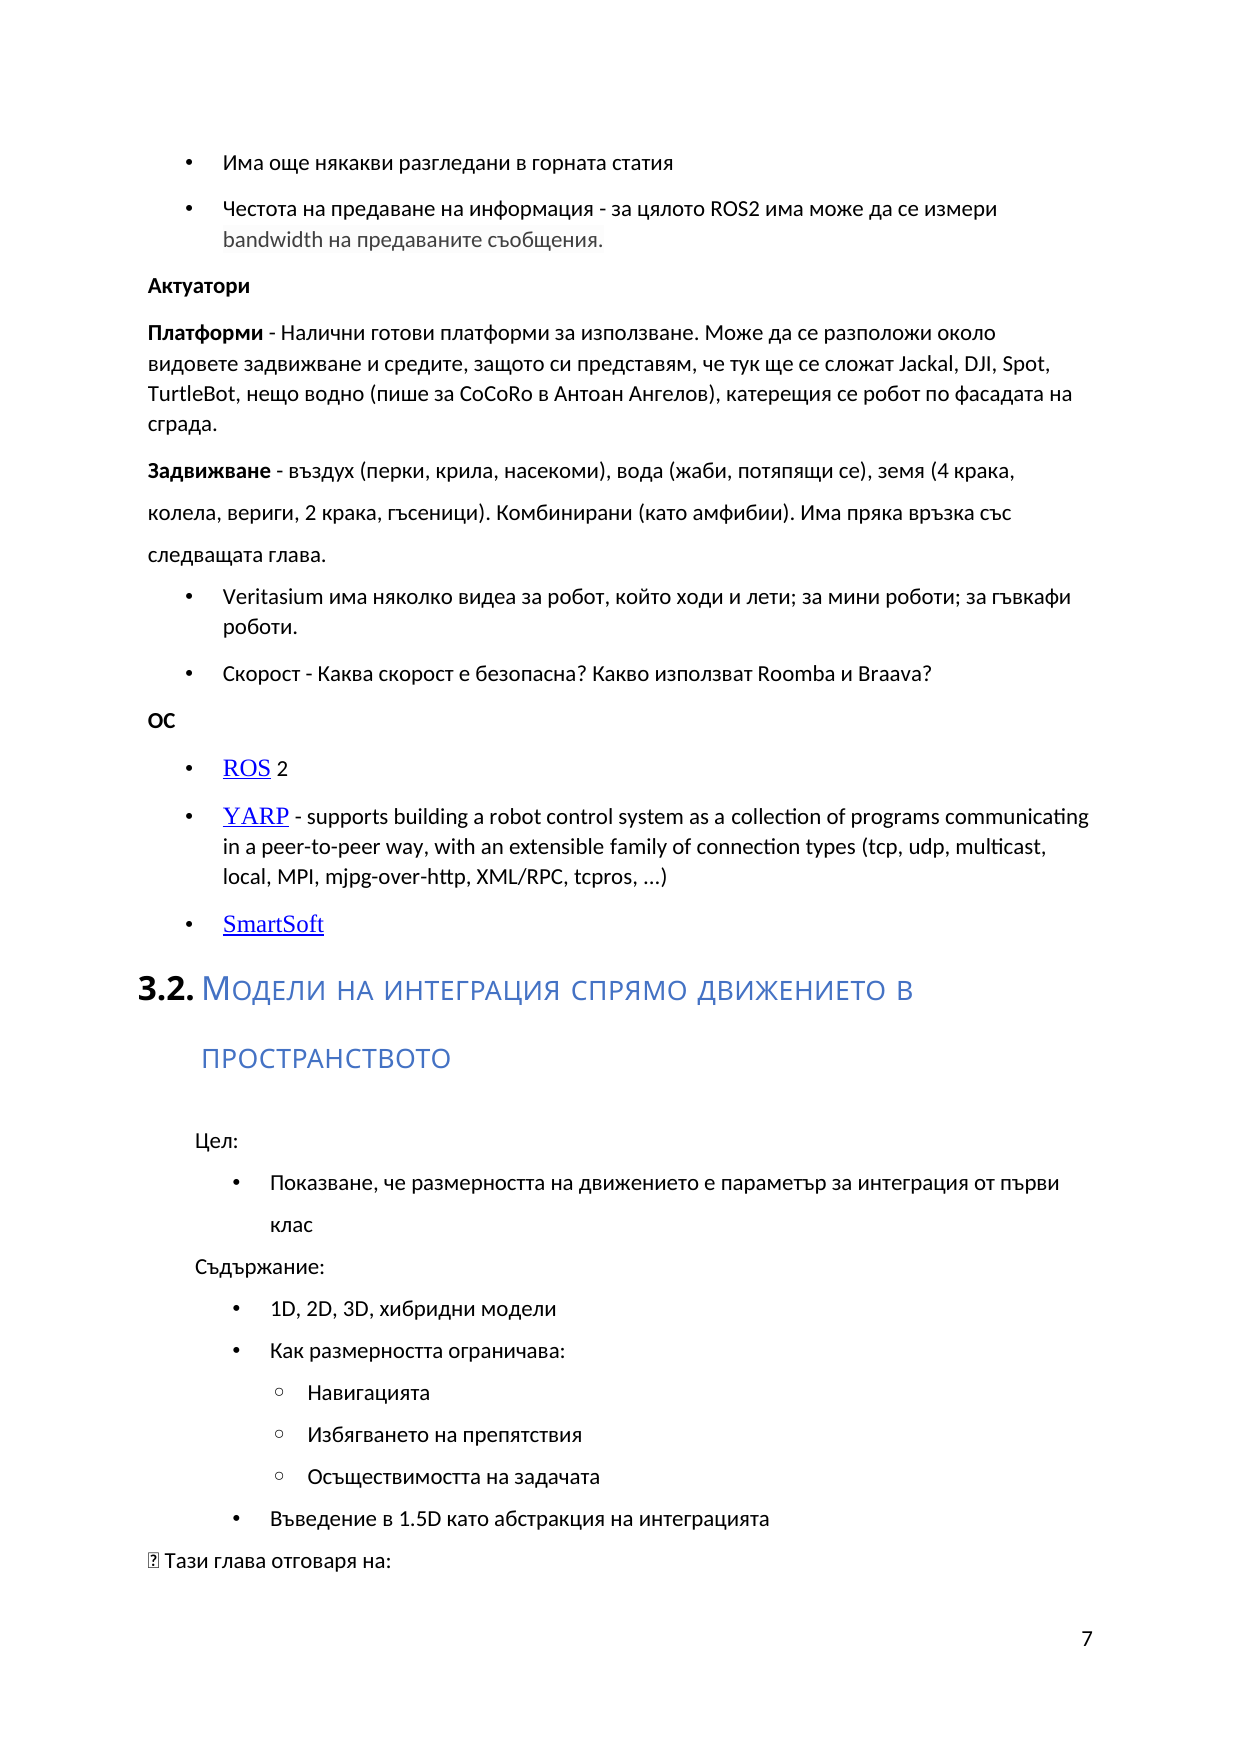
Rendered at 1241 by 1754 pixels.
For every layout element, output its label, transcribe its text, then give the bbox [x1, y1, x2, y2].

list SmartSoft [185, 909, 1093, 938]
list Скорост - Каква скорост е безопасна? Какво използват Roomba и Braava? [185, 659, 1093, 687]
subtitle Показване, че размерността на движението е параметър за интеграция от първи клас [232, 1168, 1093, 1238]
list Честота на предаване на информация - за цялото ROS2 има може да се измери bandwidth на предаваните съобщения. [185, 194, 1093, 253]
text ОС [148, 706, 1093, 734]
subtitle Осъществимостта на задачата [270, 1462, 1093, 1490]
text Платформи - Налични готови платформи за използване. Може да се разположи около видовете задвижване и средите, защото си представям, че тук ще се сложат Jackal, DJI, Spot, TurtleBot, нещо водно (пише за CoCoRo в Антоан Ангелов), катерещия се робот по фасадата на сграда. [148, 318, 1093, 437]
subtitle Задвижване - въздух (перки, крила, насекоми), вода (жаби, потяпящи се), земя (4 крака, колела, вериги, 2 крака, гъсеници). Комбинирани (като амфибии). Има пряка връзка със следващата глава. [148, 456, 1093, 568]
subtitle Избягването на препятствия [270, 1420, 1093, 1448]
subtitle Как размерността ограничава: [232, 1336, 1093, 1364]
list Veritasium има няколко видеа за робот, който ходи и лети; за мини роботи; за гъвкафи роботи. [185, 582, 1093, 640]
subtitle Навигацията [270, 1378, 1093, 1406]
subtitle 1D, 2D, 3D, хибридни модели [232, 1294, 1093, 1322]
list ROS 2 [185, 753, 1093, 782]
subtitle 📌 Тази глава отговаря на: [148, 1546, 1093, 1574]
list YARP - supports building a robot control system as a collection of programs communicating in a peer-to-peer way, with an extensible family of connection types (tcp, udp, multicast, local, MPI, mjpg-over-http, XML/RPC, tcpros, ...) [185, 801, 1093, 890]
list Има още някакви разгледани в горната статия [185, 148, 1093, 176]
text Актуатори [148, 272, 1093, 299]
subtitle Съдържание: [195, 1252, 1093, 1280]
subtitle Цел: [195, 1126, 1093, 1154]
title Модели на интеграция спрямо движението в пространството [195, 965, 1093, 1079]
subtitle Въведение в 1.5D като абстракция на интеграцията [232, 1504, 1093, 1532]
